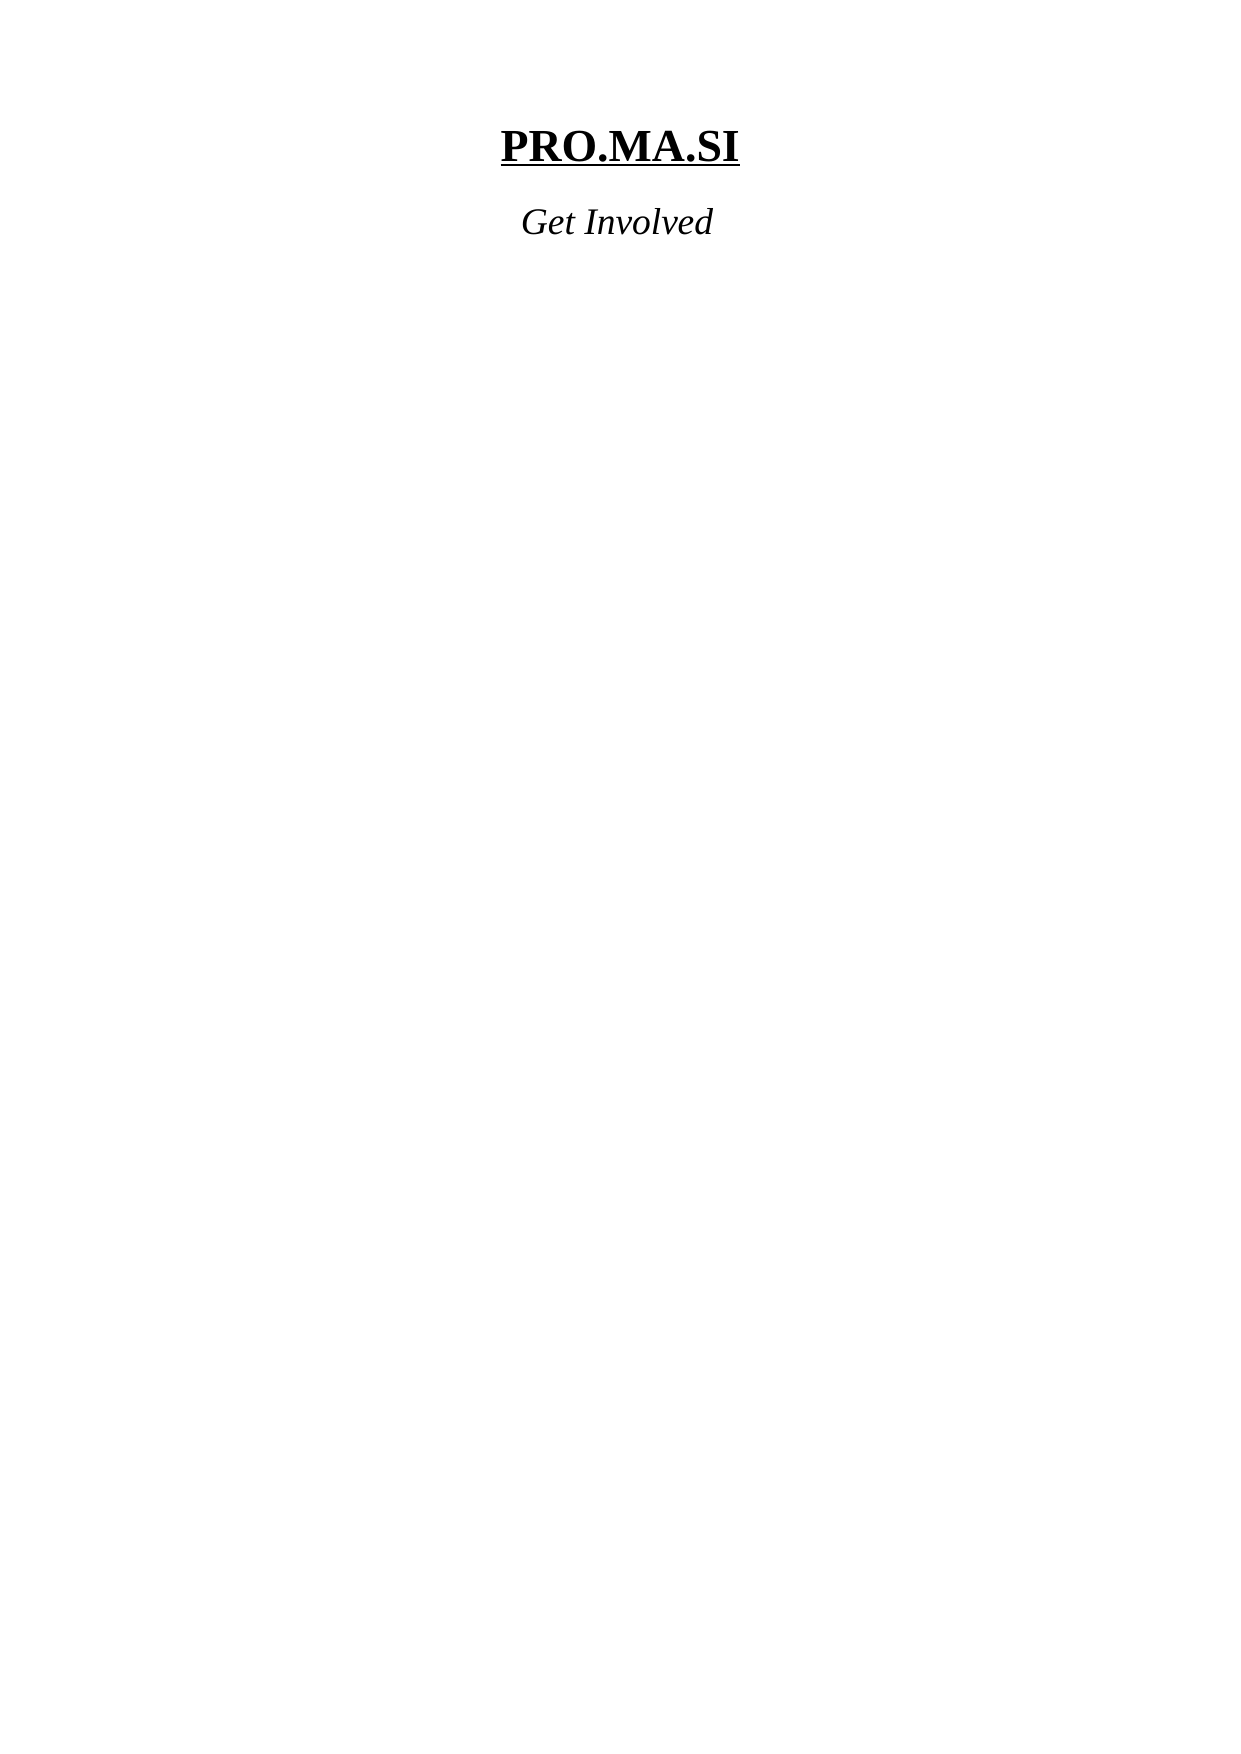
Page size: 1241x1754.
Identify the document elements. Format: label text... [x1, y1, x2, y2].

text PRO.MA.SI [118, 118, 1122, 171]
text Get Involved [118, 199, 1122, 243]
